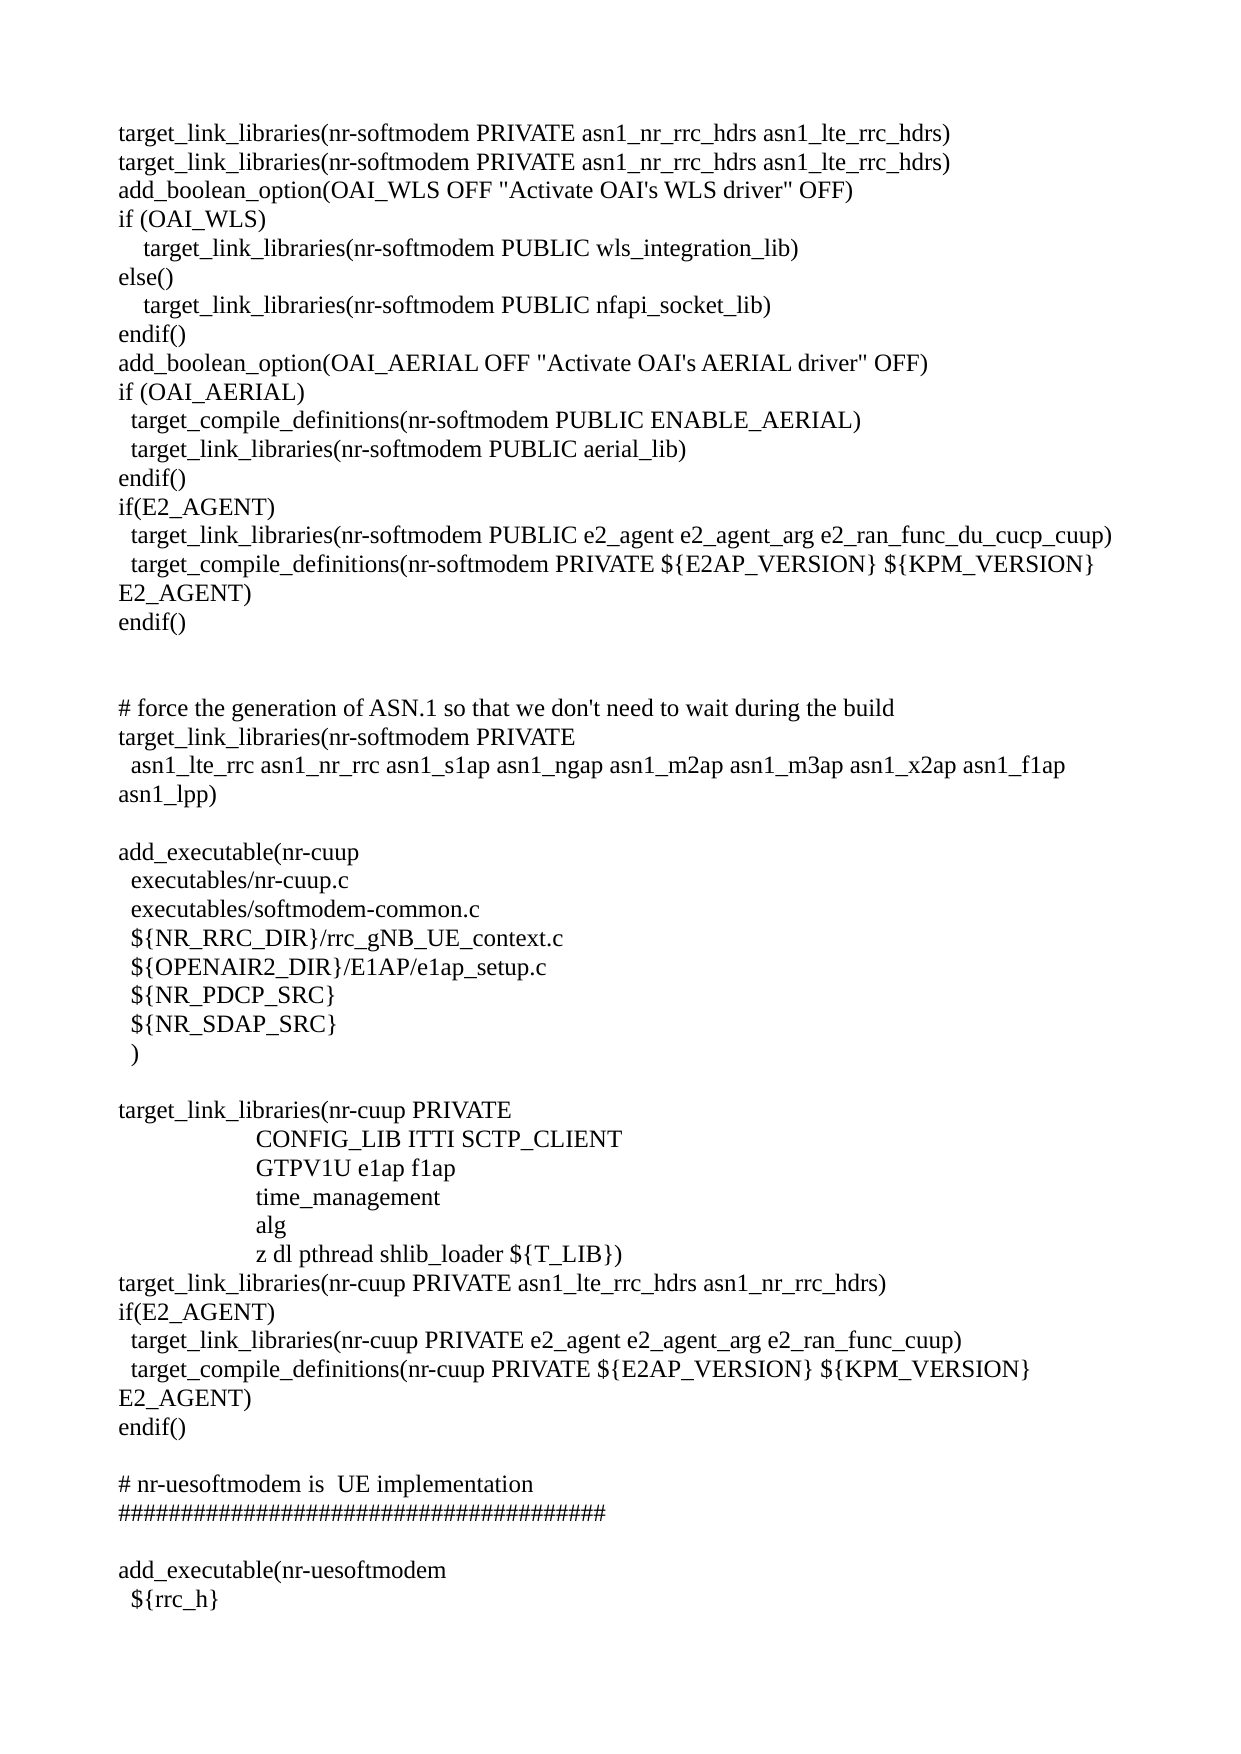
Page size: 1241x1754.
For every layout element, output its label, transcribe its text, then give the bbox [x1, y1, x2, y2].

text if (OAI_WLS) [118, 204, 1122, 233]
text endif() [118, 1412, 1122, 1441]
text target_link_libraries(nr-softmodem PUBLIC aerial_lib) [118, 434, 1122, 463]
text target_link_libraries(nr-softmodem PUBLIC nfapi_socket_lib) [118, 291, 1122, 319]
text ${rrc_h} [118, 1584, 1122, 1613]
text else() [118, 262, 1122, 291]
text asn1_lte_rrc asn1_nr_rrc asn1_s1ap asn1_ngap asn1_m2ap asn1_m3ap asn1_x2ap asn1_f1ap asn1_lpp) [118, 751, 1122, 808]
text add_boolean_option(OAI_AERIAL OFF "Activate OAI's AERIAL driver" OFF) [118, 348, 1122, 377]
text target_link_libraries(nr-softmodem PRIVATE asn1_nr_rrc_hdrs asn1_lte_rrc_hdrs) [118, 118, 1122, 147]
text endif() [118, 463, 1122, 492]
text target_link_libraries(nr-softmodem PRIVATE asn1_nr_rrc_hdrs asn1_lte_rrc_hdrs) [118, 147, 1122, 176]
text endif() [118, 319, 1122, 348]
text target_link_libraries(nr-cuup PRIVATE [118, 1096, 1122, 1124]
text add_executable(nr-uesoftmodem [118, 1556, 1122, 1584]
text add_boolean_option(OAI_WLS OFF "Activate OAI's WLS driver" OFF) [118, 176, 1122, 204]
text executables/softmodem-common.c [118, 894, 1122, 923]
text target_link_libraries(nr-cuup PRIVATE e2_agent e2_agent_arg e2_ran_func_cuup) [118, 1326, 1122, 1354]
text # nr-uesoftmodem is UE implementation [118, 1469, 1122, 1498]
text GTPV1U e1ap f1ap [118, 1153, 1122, 1182]
text ${NR_SDAP_SRC} [118, 1009, 1122, 1038]
text target_link_libraries(nr-cuup PRIVATE asn1_lte_rrc_hdrs asn1_nr_rrc_hdrs) [118, 1268, 1122, 1297]
text ${NR_PDCP_SRC} [118, 981, 1122, 1009]
text # force the generation of ASN.1 so that we don't need to wait during the build [118, 693, 1122, 722]
text target_compile_definitions(nr-softmodem PUBLIC ENABLE_AERIAL) [118, 406, 1122, 434]
text if(E2_AGENT) [118, 1297, 1122, 1326]
text executables/nr-cuup.c [118, 866, 1122, 894]
text target_link_libraries(nr-softmodem PRIVATE [118, 722, 1122, 751]
text ${NR_RRC_DIR}/rrc_gNB_UE_context.c [118, 923, 1122, 952]
text endif() [118, 607, 1122, 636]
text add_executable(nr-cuup [118, 837, 1122, 866]
text ) [118, 1038, 1122, 1067]
text ${OPENAIR2_DIR}/E1AP/e1ap_setup.c [118, 952, 1122, 981]
text target_link_libraries(nr-softmodem PUBLIC e2_agent e2_agent_arg e2_ran_func_du_cucp_cuup) [118, 521, 1122, 549]
text CONFIG_LIB ITTI SCTP_CLIENT [118, 1124, 1122, 1153]
text target_compile_definitions(nr-cuup PRIVATE ${E2AP_VERSION} ${KPM_VERSION} E2_AGENT) [118, 1354, 1122, 1412]
text target_compile_definitions(nr-softmodem PRIVATE ${E2AP_VERSION} ${KPM_VERSION} E2_AGENT) [118, 549, 1122, 607]
text if (OAI_AERIAL) [118, 377, 1122, 406]
text ####################################### [118, 1498, 1122, 1527]
text target_link_libraries(nr-softmodem PUBLIC wls_integration_lib) [118, 233, 1122, 262]
text if(E2_AGENT) [118, 492, 1122, 521]
text alg [118, 1211, 1122, 1239]
text z dl pthread shlib_loader ${T_LIB}) [118, 1239, 1122, 1268]
text time_management [118, 1182, 1122, 1211]
